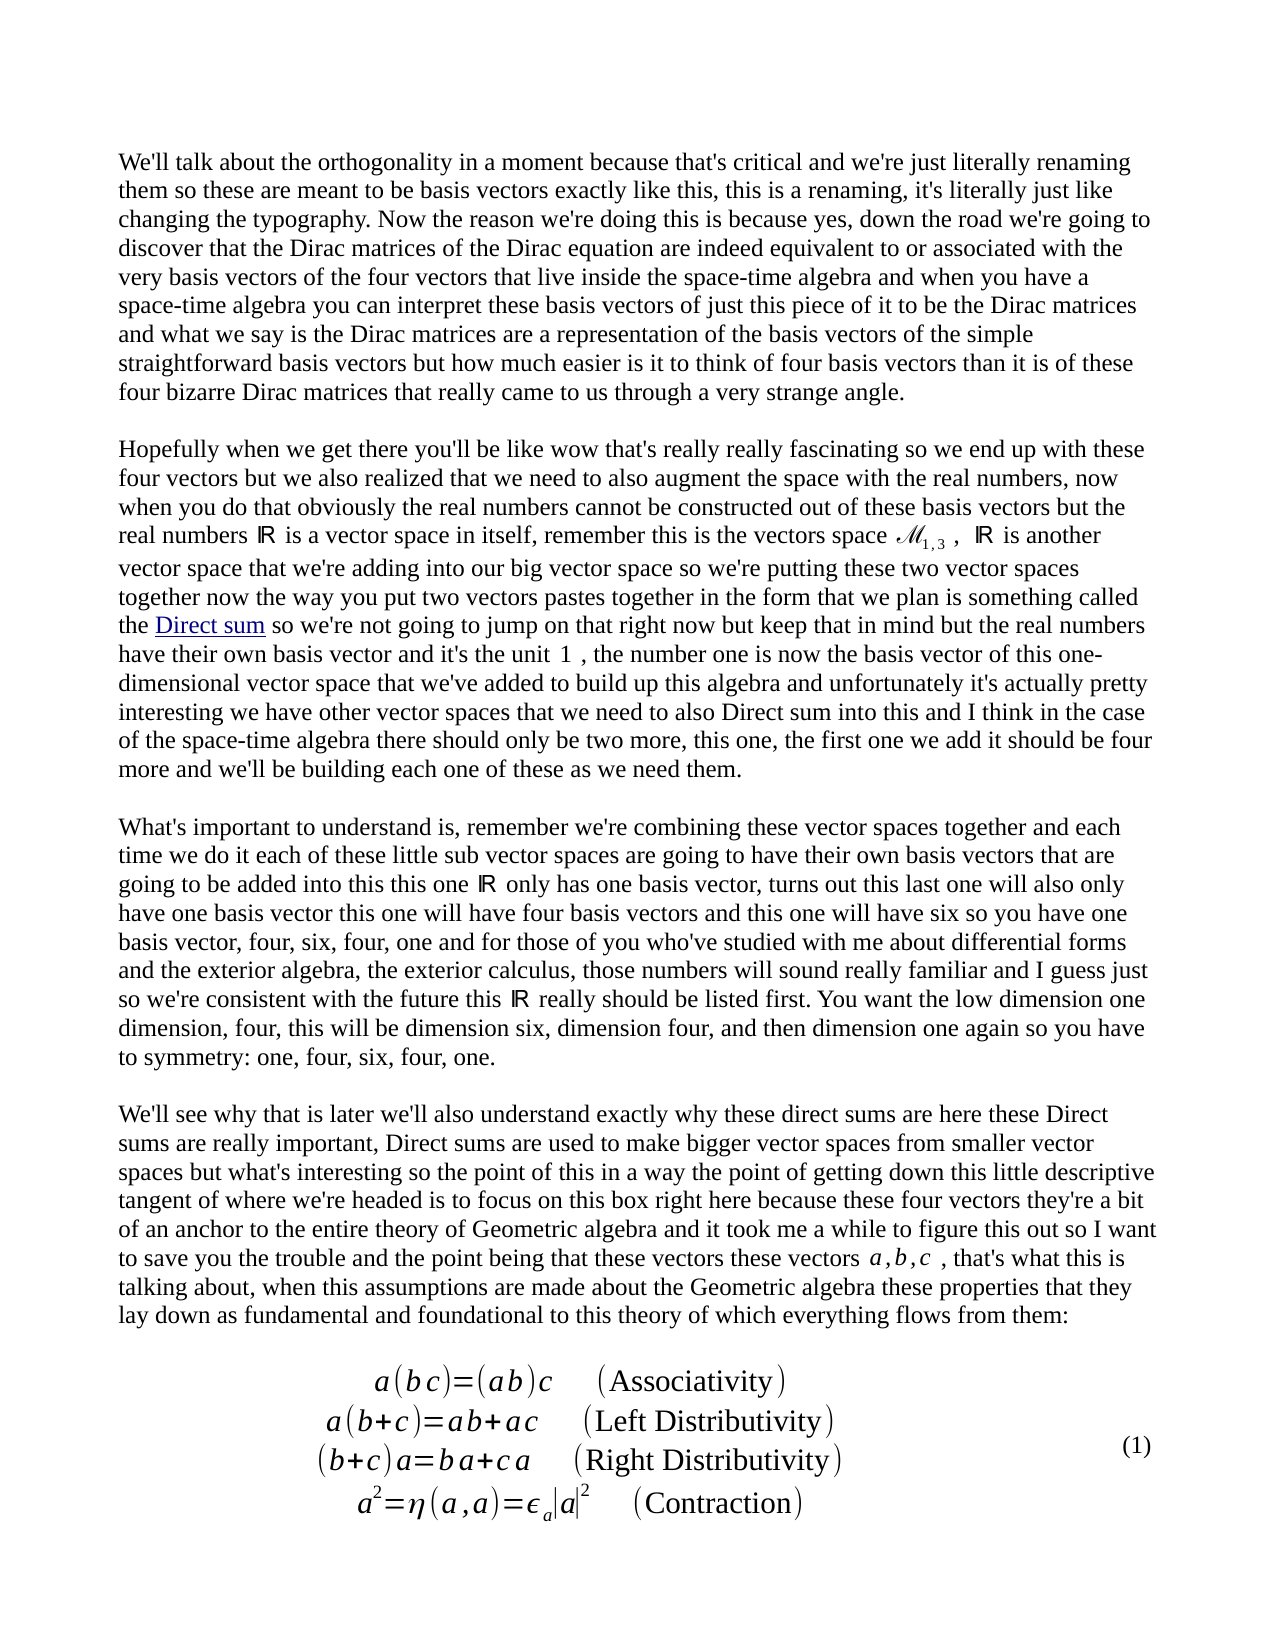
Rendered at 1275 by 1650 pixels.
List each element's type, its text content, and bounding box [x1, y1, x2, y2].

table_header [118, 1358, 1041, 1531]
table_header (1) [1041, 1358, 1157, 1531]
text Hopefully when we get there you'll be like wow that's really really fascinating so we end up with these four vectors but we also realized that we need to also augment the space with the real numbers, now when you do that obviously the real numbers cannot be constructed out of these basis vectors but the real numbersis a vector space in itself, remember this is the vectors space, is another vector space that we're adding into our big vector space so we're putting these two vector spaces together now the way you put two vectors pastes together in the form that we plan is something called the Direct sum so we're not going to jump on that right now but keep that in mind but the real numbers have their own basis vector and it's the unit, the number one is now the basis vector of this one-dimensional vector space that we've added to build up this algebra and unfortunately it's actually pretty interesting we have other vector spaces that we need to also Direct sum into this and I think in the case of the space-time algebra there should only be two more, this one, the first one we add it should be four more and we'll be building each one of these as we need them. [118, 434, 1157, 783]
text We'll talk about the orthogonality in a moment because that's critical and we're just literally renaming them so these are meant to be basis vectors exactly like this, this is a renaming, it's literally just like changing the typography. Now the reason we're doing this is because yes, down the road we're going to discover that the Dirac matrices of the Dirac equation are indeed equivalent to or associated with the very basis vectors of the four vectors that live inside the space-time algebra and when you have a space-time algebra you can interpret these basis vectors of just this piece of it to be the Dirac matrices and what we say is the Dirac matrices are a representation of the basis vectors of the simple straightforward basis vectors but how much easier is it to think of four basis vectors than it is of these four bizarre Dirac matrices that really came to us through a very strange angle. [118, 147, 1157, 406]
text What's important to understand is, remember we're combining these vector spaces together and each time we do it each of these little sub vector spaces are going to have their own basis vectors that are going to be added into this this oneonly has one basis vector, turns out this last one will also only have one basis vector this one will have four basis vectors and this one will have six so you have one basis vector, four, six, four, one and for those of you who've studied with me about differential forms and the exterior algebra, the exterior calculus, those numbers will sound really familiar and I guess just so we're consistent with the future thisreally should be listed first. You want the low dimension one dimension, four, this will be dimension six, dimension four, and then dimension one again so you have to symmetry: one, four, six, four, one. [118, 812, 1157, 1071]
text to save you the trouble and the point being that these vectors these vectors, that's what this is talking about, when this assumptions are made about the Geometric algebra these properties that they lay down as fundamental and foundational to this theory of which everything flows from them: [118, 1243, 1157, 1329]
text We'll see why that is later we'll also understand exactly why these direct sums are here these Direct sums are really important, Direct sums are used to make bigger vector spaces from smaller vector spaces but what's interesting so the point of this in a way the point of getting down this little descriptive tangent of where we're headed is to focus on this box right here because these four vectors they're a bit of an anchor to the entire theory of Geometric algebra and it took me a while to figure this out so I want [118, 1099, 1157, 1243]
